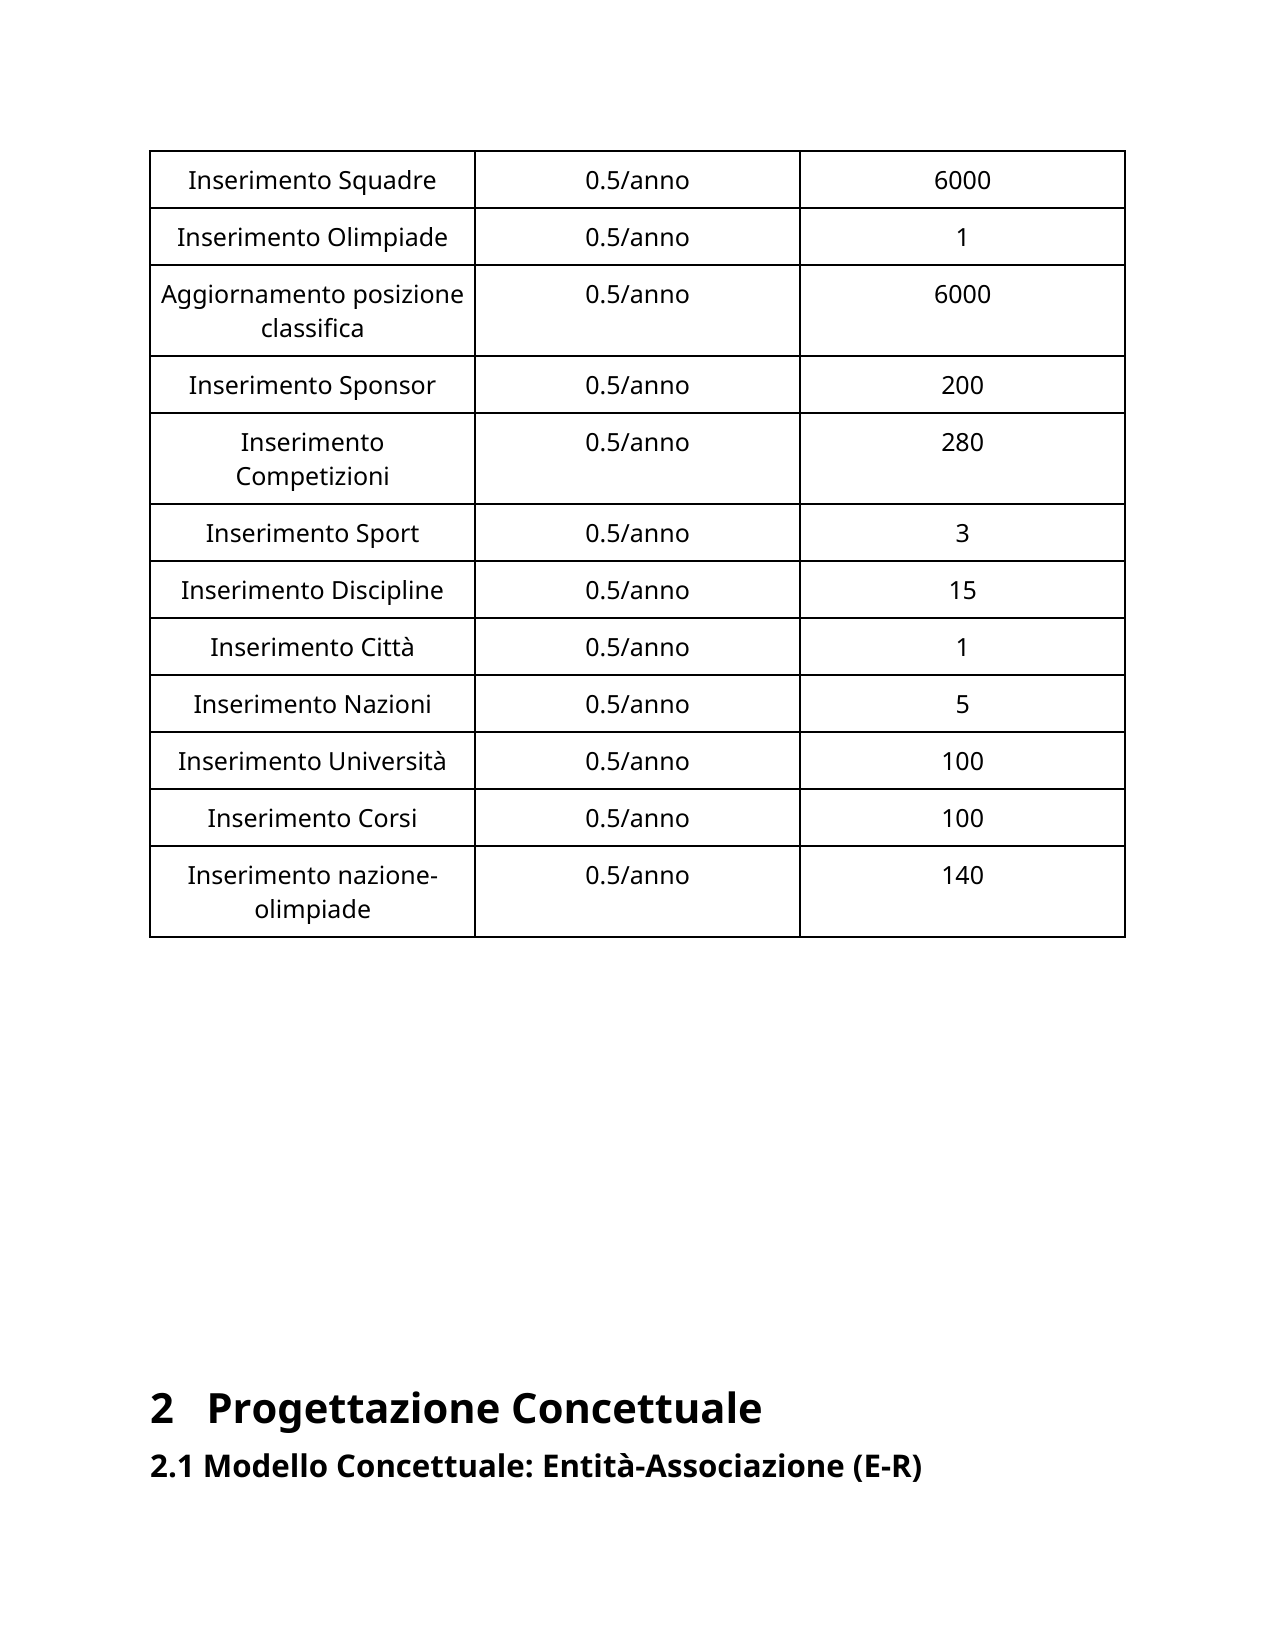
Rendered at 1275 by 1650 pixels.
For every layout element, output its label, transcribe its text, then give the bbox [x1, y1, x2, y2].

table_cell 3 [801, 505, 1124, 560]
table_cell 5 [801, 676, 1124, 731]
table_cell 0.5/anno [476, 562, 799, 617]
table_cell Inserimento Corsi [151, 790, 474, 845]
text 2.1 Modello Concettuale: Entità-Associazione (E-R) [150, 1444, 1125, 1486]
table_cell Inserimento Nazioni [151, 676, 474, 731]
table_cell 6000 [801, 152, 1124, 207]
table_cell Inserimento Sport [151, 505, 474, 560]
table_cell 6000 [801, 266, 1124, 355]
table_cell 1 [801, 619, 1124, 674]
table_cell 100 [801, 733, 1124, 788]
table_cell 0.5/anno [476, 266, 799, 355]
table_cell Inserimento Squadre [151, 152, 474, 207]
table_cell Inserimento Sponsor [151, 357, 474, 412]
table_cell 0.5/anno [476, 733, 799, 788]
table_cell 0.5/anno [476, 790, 799, 845]
table_cell Inserimento Università [151, 733, 474, 788]
table_cell Inserimento Competizioni [151, 414, 474, 503]
table_cell 100 [801, 790, 1124, 845]
table_cell 0.5/anno [476, 676, 799, 731]
table_cell 0.5/anno [476, 357, 799, 412]
table_cell Inserimento Olimpiade [151, 209, 474, 264]
table_cell 0.5/anno [476, 414, 799, 503]
table_cell 200 [801, 357, 1124, 412]
text 2 Progettazione Concettuale [150, 1379, 1125, 1435]
table_cell 280 [801, 414, 1124, 503]
table_cell Inserimento Discipline [151, 562, 474, 617]
table_cell Aggiornamento posizione classifica [151, 266, 474, 355]
table_cell 0.5/anno [476, 619, 799, 674]
table_cell 0.5/anno [476, 152, 799, 207]
table_cell 140 [801, 847, 1124, 936]
table_cell 0.5/anno [476, 505, 799, 560]
table_cell 0.5/anno [476, 847, 799, 936]
table_cell 1 [801, 209, 1124, 264]
table_cell Inserimento nazione-olimpiade [151, 847, 474, 936]
table_cell 15 [801, 562, 1124, 617]
table_cell 0.5/anno [476, 209, 799, 264]
table_cell Inserimento Città [151, 619, 474, 674]
